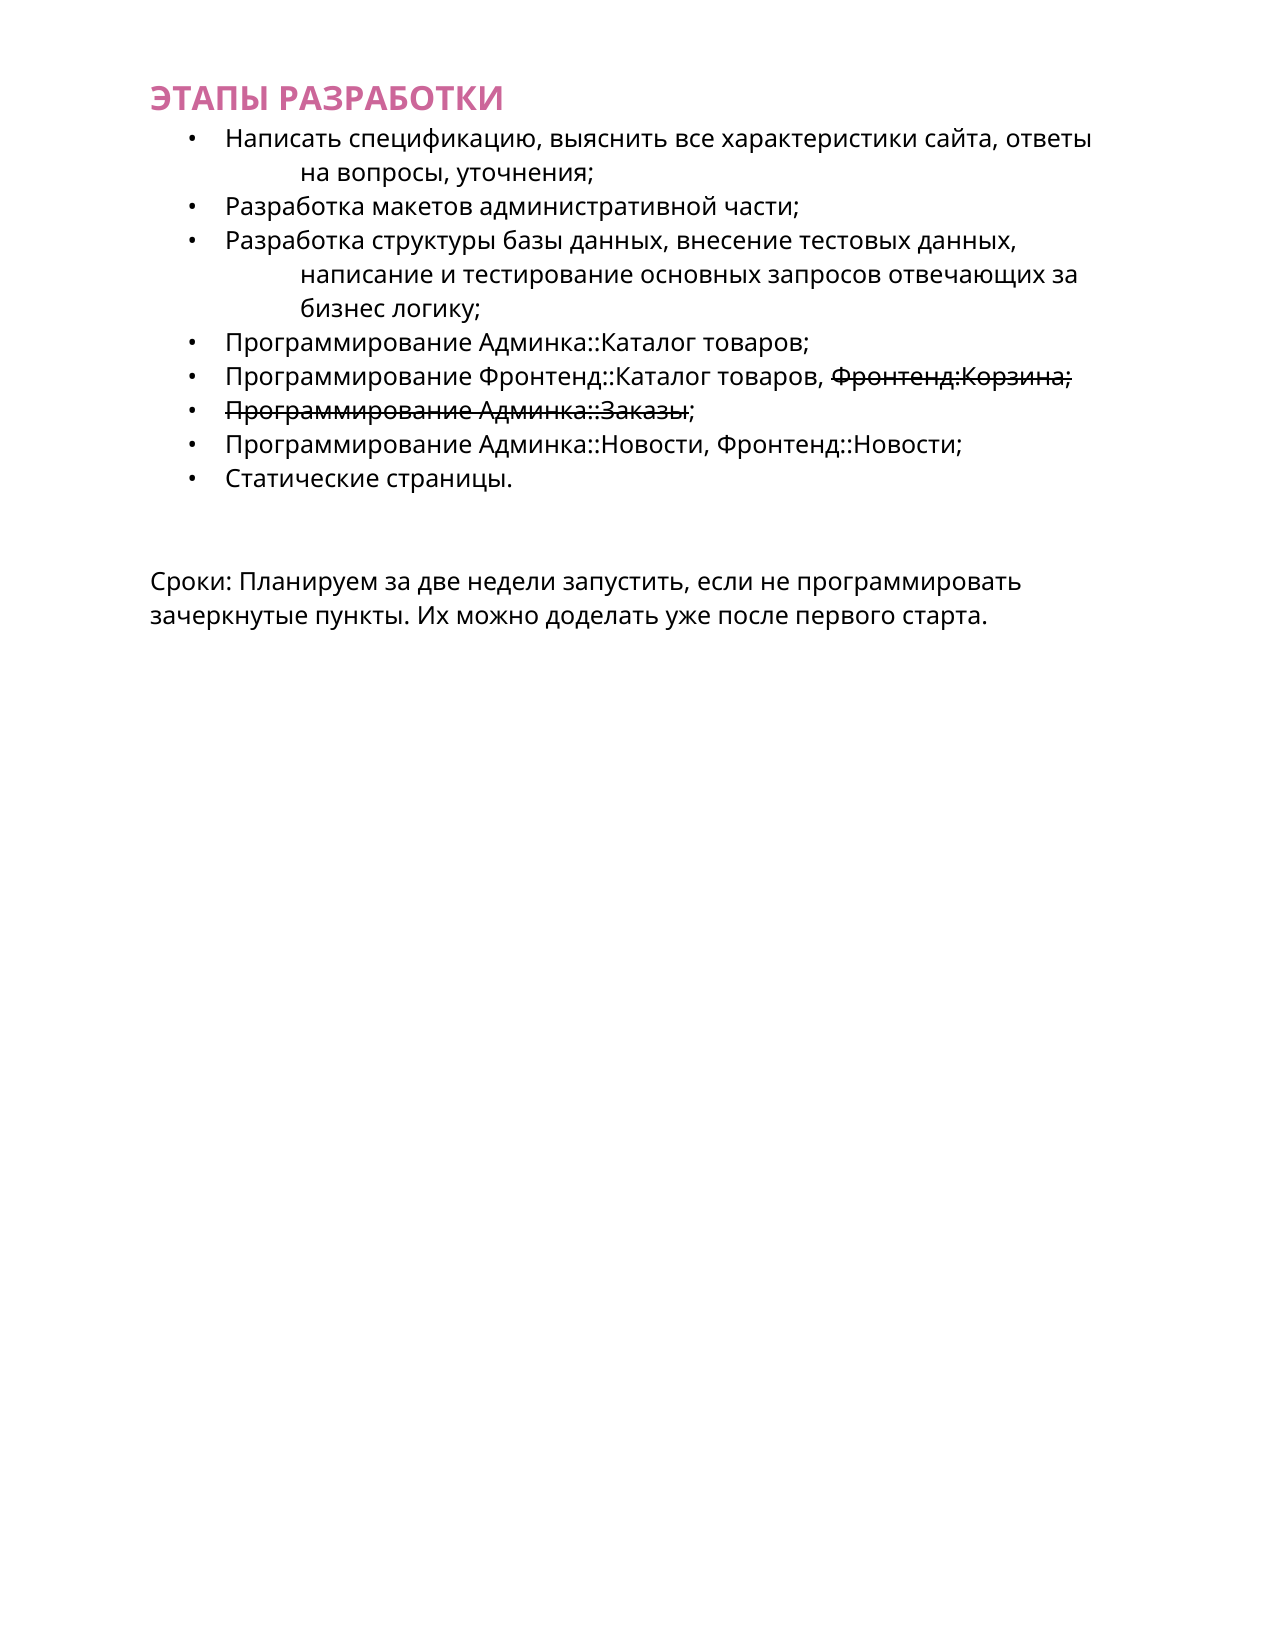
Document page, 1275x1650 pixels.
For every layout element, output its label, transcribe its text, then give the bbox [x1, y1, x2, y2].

list Программирование Админка::Заказы; [187, 393, 1125, 427]
list Написать спецификацию, выяснить все характеристики сайта, ответы на вопросы, уточнения; [187, 120, 1125, 188]
list Программирование Админка::Новости, Фронтенд::Новости; [187, 427, 1125, 461]
list Разработка макетов административной части; [187, 188, 1125, 223]
text Сроки: Планируем за две недели запустить, если не программировать зачеркнутые пункты. Их можно доделать уже после первого старта. [150, 563, 1125, 631]
list Статические страницы. [187, 461, 1125, 495]
list Программирование Фронтенд::Каталог товаров, Фронтенд:Корзина; [187, 359, 1125, 393]
list Программирование Админка::Каталог товаров; [187, 325, 1125, 359]
text ЭТАПЫ РАЗРАБОТКИ [150, 75, 1125, 120]
list Разработка структуры базы данных, внесение тестовых данных, написание и тестирование основных запросов отвечающих за бизнес логику; [187, 223, 1125, 325]
